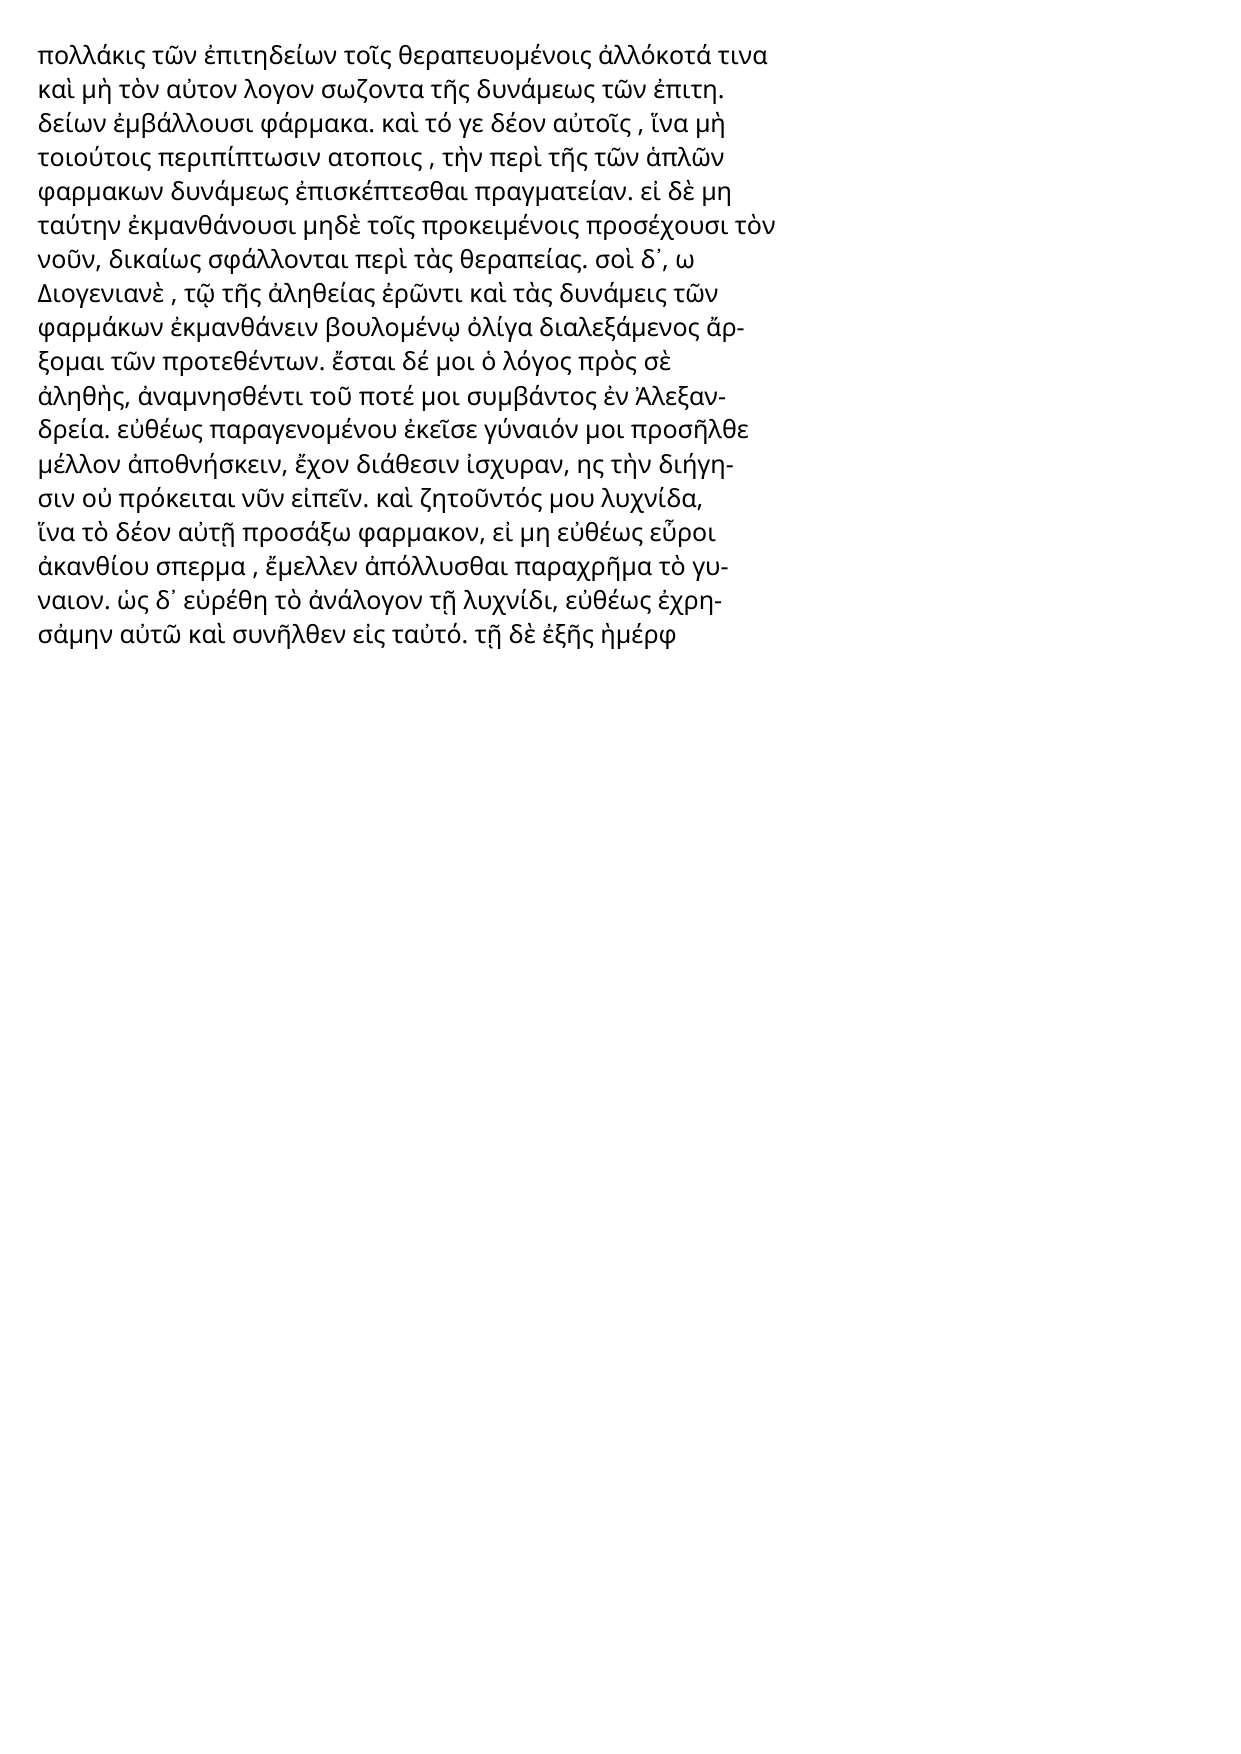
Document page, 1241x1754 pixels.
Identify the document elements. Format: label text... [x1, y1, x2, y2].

text πολλάκις τῶν ἐπιτηδείων τοῖς θεραπευομένοις ἀλλόκοτά τινα καὶ μὴ τὸν αὐτον λογον σωζοντα τῆς δυνάμεως τῶν ἐπιτη. δείων ἐμβάλλουσι φάρμακα. καὶ τό γε δέον αὐτοῖς , ἵνα μὴ τοιούτοις περιπίπτωσιν ατοποις , τὴν περὶ τῆς τῶν ἁπλῶν φαρμακων δυνάμεως ἐπισκέπτεσθαι πραγματείαν. εἰ δὲ μη ταύτην ἐκμανθάνουσι μηδὲ τοῖς προκειμένοις προσέχουσι τὸν νοῦν, δικαίως σφάλλονται περὶ τὰς θεραπείας. σοὶ δ᾽, ω Διογενιανὲ , τῷ τῆς ἀληθείας ἐρῶντι καὶ τὰς δυνάμεις τῶν φαρμάκων ἐκμανθάνειν βουλομένῳ ὀλίγα διαλεξάμενος ἄρ- ξομαι τῶν προτεθέντων. ἔσται δέ μοι ὁ λόγος πρὸς σὲ ἀληθὴς, ἀναμνησθέντι τοῦ ποτέ μοι συμβάντος ἐν Ἀλεξαν- δρεία. εὐθέως παραγενομένου ἐκεῖσε γύναιόν μοι προσῆλθε μέλλον ἀποθνήσκειν, ἔχον διάθεσιν ἰσχυραν, ης τὴν διήγη- σιν οὐ πρόκειται νῦν εἰπεῖν. καὶ ζητοῦντός μου λυχνίδα, ἵνα τὸ δέον αὐτῇ προσάξω φαρμακον, εἰ μη εὐθέως εὖροι ἀκανθίου σπερμα , ἔμελλεν ἀπόλλυσθαι παραχρῆμα τὸ γυ- ναιον. ὡς δ᾽ εὑρέθη τὸ ἀνάλογον τῇ λυχνίδι, εὐθέως ἐχρη- σἀμην αὐτῶ καὶ συνῆλθεν εἰς ταὐτό. τῇ δὲ ἐξῆς ὴμέρφ [37, 37, 1203, 651]
